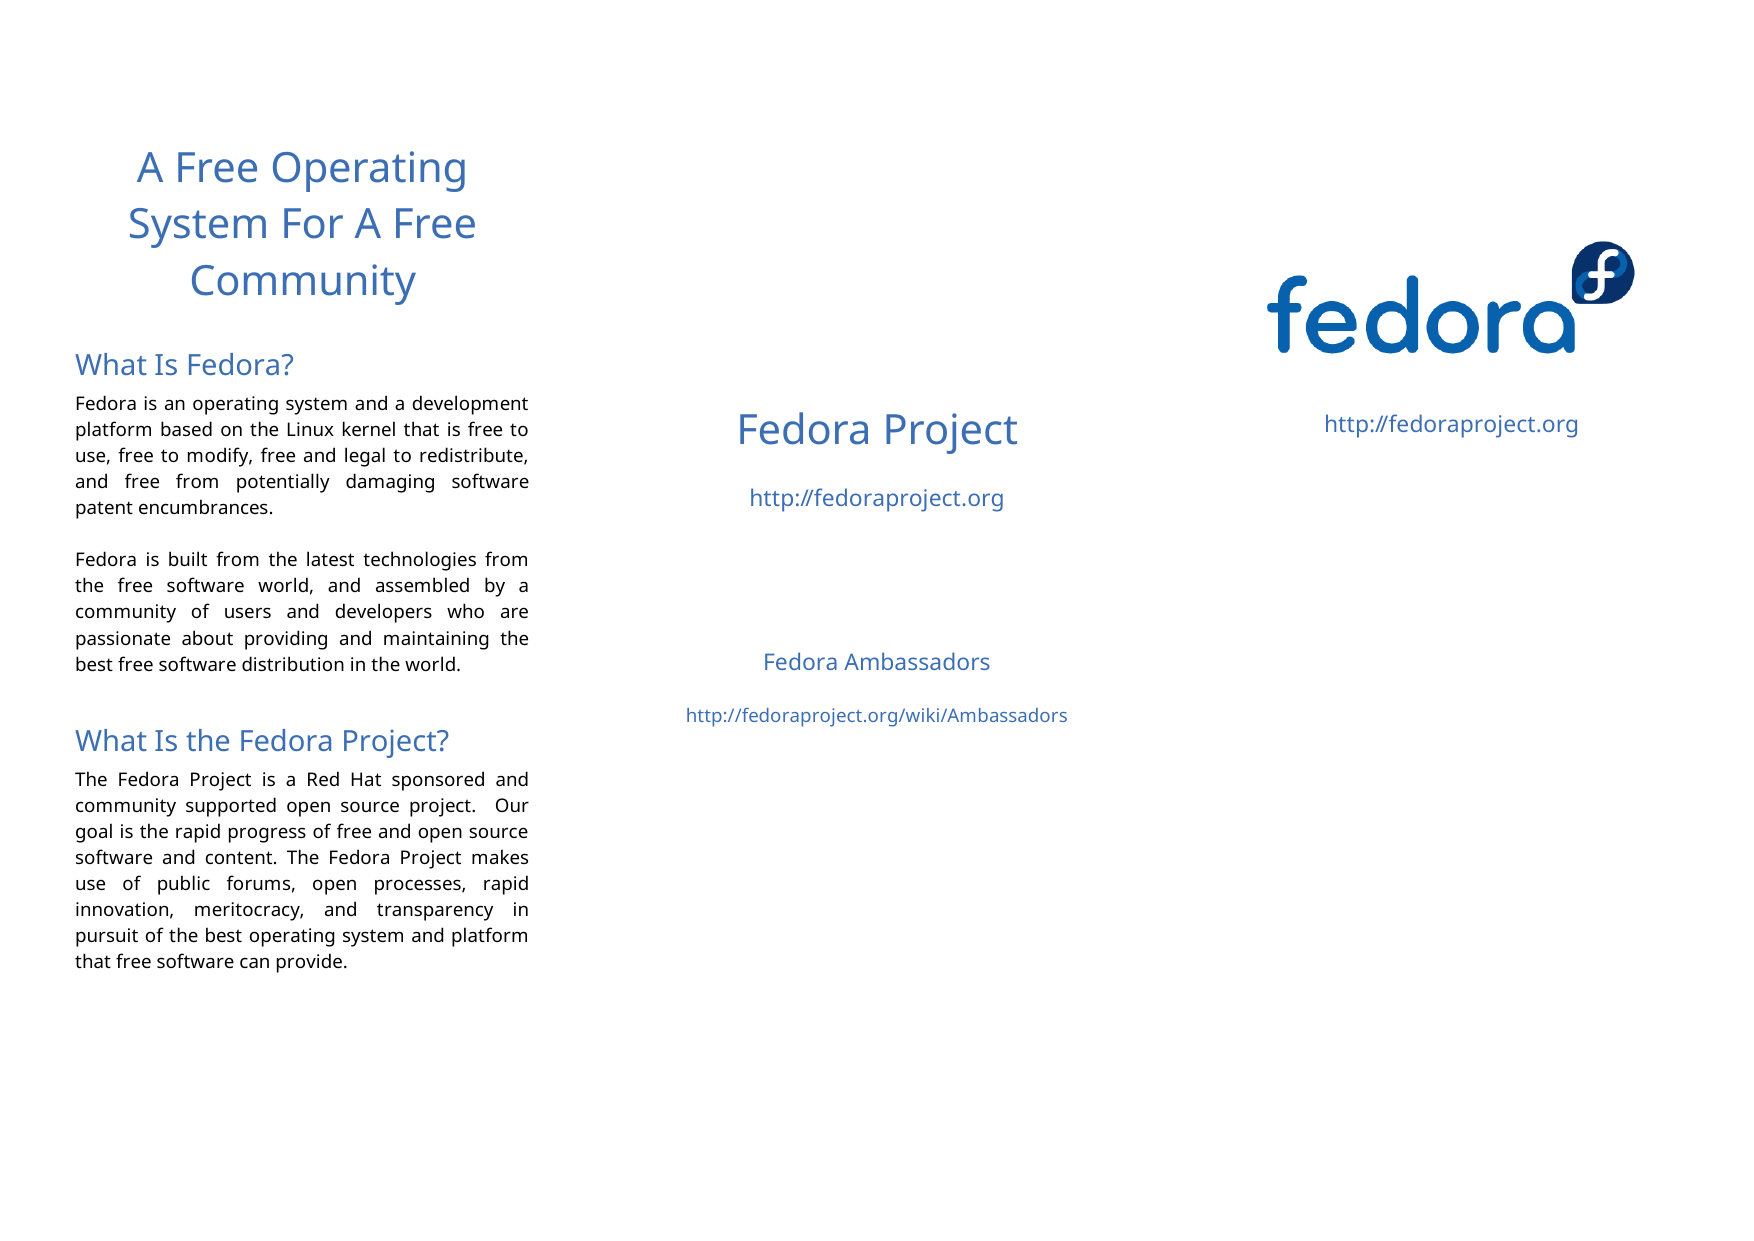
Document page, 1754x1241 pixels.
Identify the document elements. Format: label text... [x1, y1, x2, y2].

subtitle Fedora Ambassadors [649, 645, 1104, 676]
subtitle What Is the Fedora Project? [75, 721, 529, 760]
subtitle A Free Operating System For A Free Community [75, 137, 529, 307]
subtitle http://fedoraproject.org [1224, 408, 1679, 439]
subtitle What Is Fedora? [75, 344, 529, 384]
text The Fedora Project is a Red Hat sponsored and community supported open source project. Our goal is the rapid progress of free and open source software and content. The Fedora Project makes use of public forums, open processes, rapid innovation, meritocracy, and transparency in pursuit of the best operating system and platform that free software can provide. [75, 766, 529, 974]
picture [1265, 239, 1638, 355]
subtitle Fedora Project [649, 400, 1104, 457]
text Fedora is an operating system and a development platform based on the Linux kernel that is free to use, free to modify, free and legal to redistribute, and free from potentially damaging software patent encumbrances. Fedora is built from the latest technologies from the free software world, and assembled by a community of users and developers who are passionate about providing and maintaining the best free software distribution in the world. [75, 390, 529, 677]
subtitle http://fedoraproject.org/wiki/Ambassadors [649, 702, 1104, 728]
subtitle http://fedoraproject.org [649, 482, 1104, 513]
